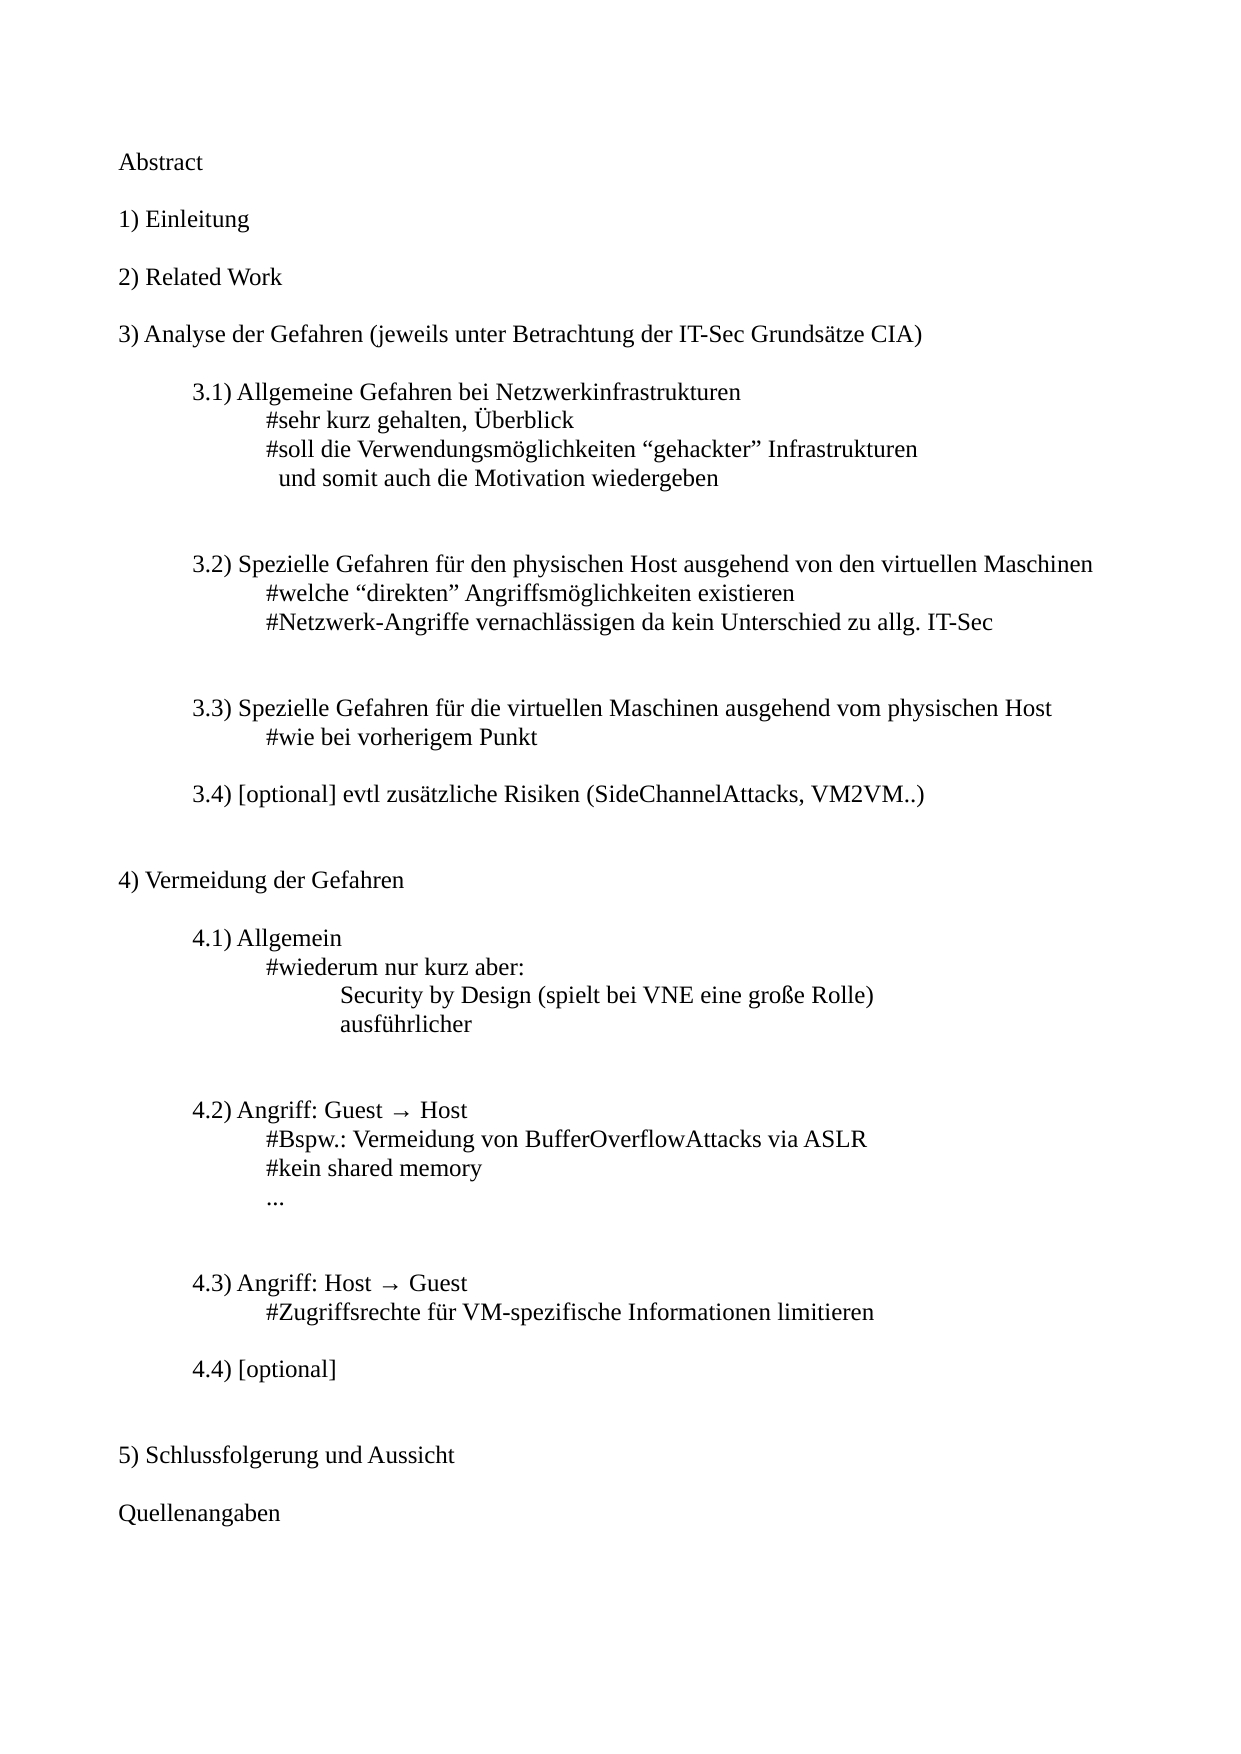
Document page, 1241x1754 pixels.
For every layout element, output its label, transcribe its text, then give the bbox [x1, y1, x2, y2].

text #Zugriffsrechte für VM-spezifische Informationen limitieren [118, 1297, 1122, 1326]
text #kein shared memory [118, 1153, 1122, 1182]
text Quellenangaben [118, 1498, 1122, 1527]
text #wiederum nur kurz aber: [118, 952, 1122, 981]
text 2) Related Work [118, 262, 1122, 291]
text 3.3) Spezielle Gefahren für die virtuellen Maschinen ausgehend vom physischen Host [118, 693, 1122, 722]
text #Netzwerk-Angriffe vernachlässigen da kein Unterschied zu allg. IT-Sec [118, 607, 1122, 636]
text #soll die Verwendungsmöglichkeiten “gehackter” Infrastrukturen [118, 434, 1122, 463]
text 4.2) Angriff: Guest → Host [118, 1096, 1122, 1124]
text und somit auch die Motivation wiedergeben [118, 463, 1122, 492]
text Security by Design (spielt bei VNE eine große Rolle) [118, 981, 1122, 1009]
text ausführlicher [118, 1009, 1122, 1038]
text 3.4) [optional] evtl zusätzliche Risiken (SideChannelAttacks, VM2VM..) [118, 779, 1122, 808]
text #welche “direkten” Angriffsmöglichkeiten existieren [118, 578, 1122, 607]
text 5) Schlussfolgerung und Aussicht [118, 1441, 1122, 1469]
text 3.1) Allgemeine Gefahren bei Netzwerkinfrastrukturen [118, 377, 1122, 406]
text #sehr kurz gehalten, Überblick [118, 406, 1122, 434]
text 3) Analyse der Gefahren (jeweils unter Betrachtung der IT-Sec Grundsätze CIA) [118, 319, 1122, 348]
text 4.1) Allgemein [118, 923, 1122, 952]
text 3.2) Spezielle Gefahren für den physischen Host ausgehend von den virtuellen Maschinen [118, 549, 1122, 578]
text 1) Einleitung [118, 204, 1122, 233]
text #Bspw.: Vermeidung von BufferOverflowAttacks via ASLR [118, 1124, 1122, 1153]
text Abstract [118, 147, 1122, 176]
text 4.3) Angriff: Host → Guest [118, 1268, 1122, 1297]
text #wie bei vorherigem Punkt [118, 722, 1122, 751]
text 4) Vermeidung der Gefahren [118, 866, 1122, 894]
text ... [118, 1182, 1122, 1211]
text 4.4) [optional] [118, 1354, 1122, 1383]
